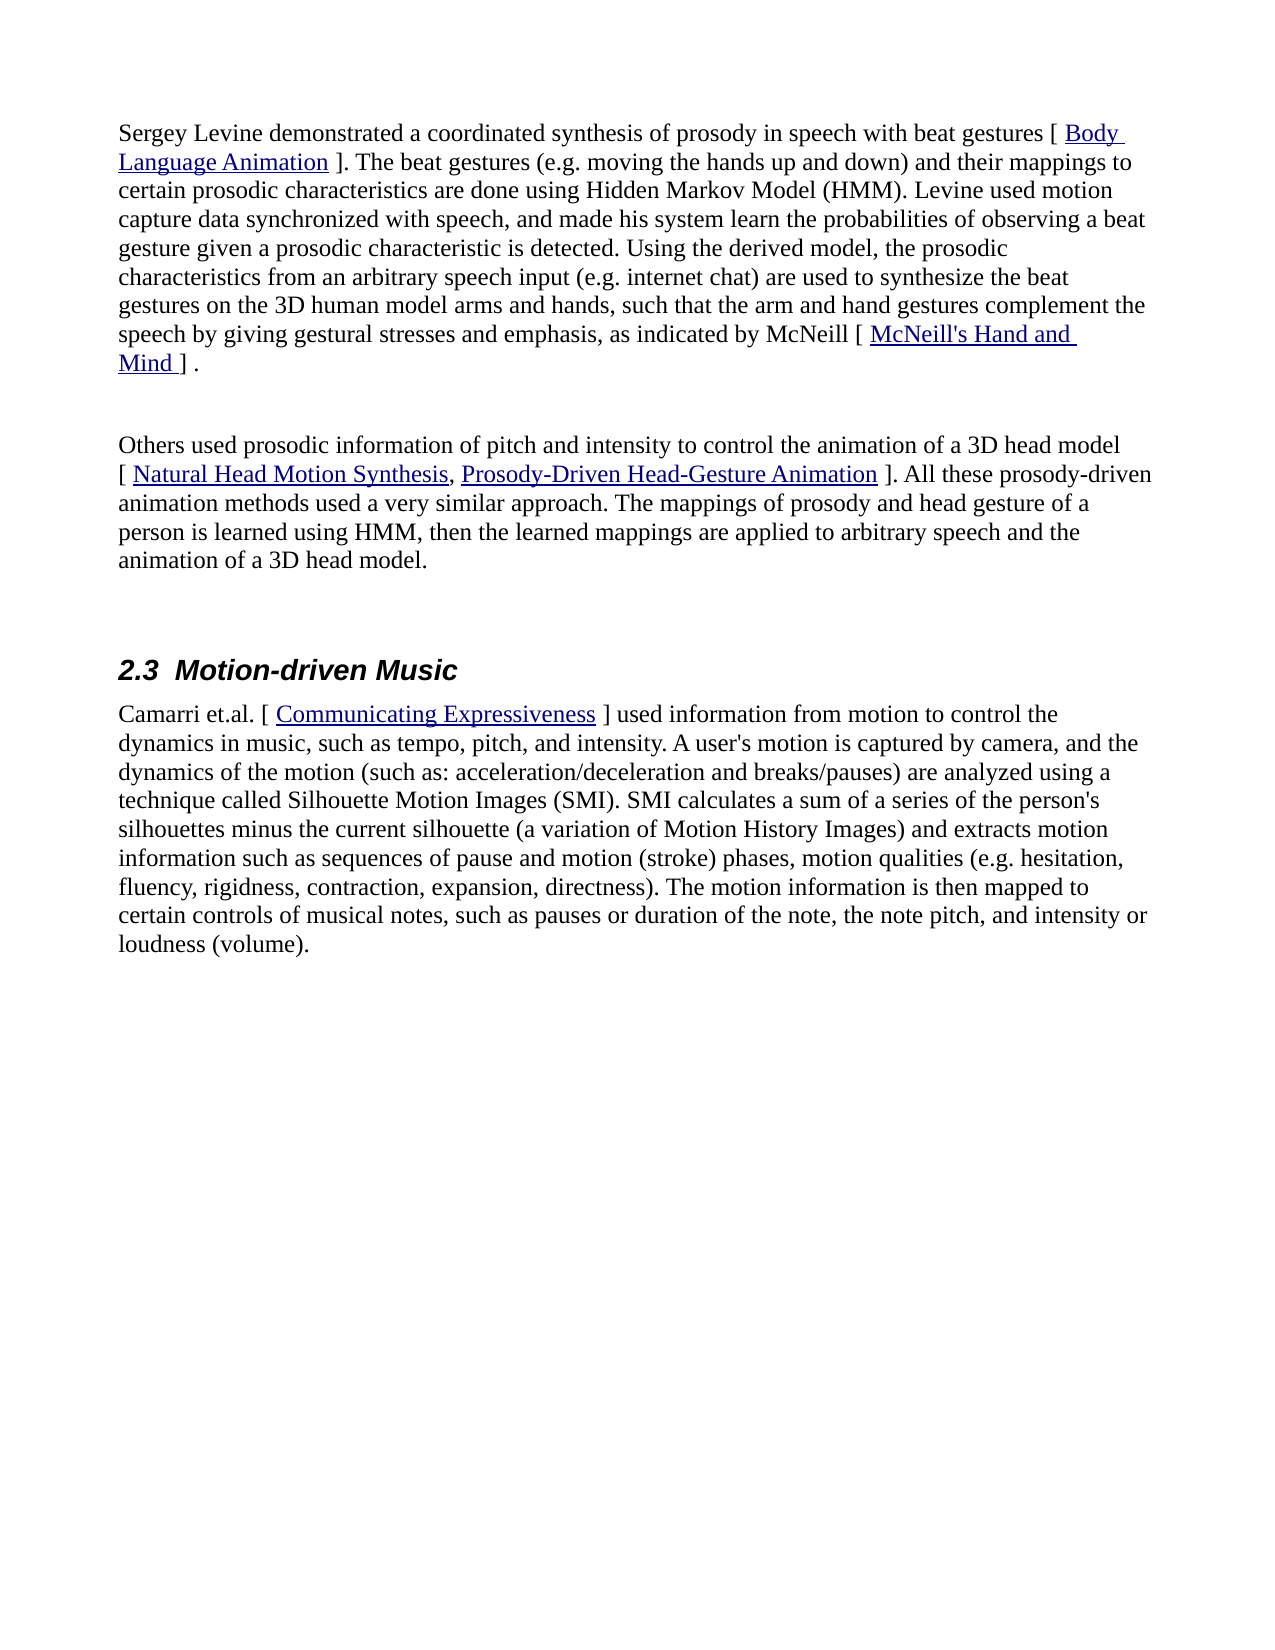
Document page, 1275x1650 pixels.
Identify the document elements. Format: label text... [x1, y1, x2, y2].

subtitle Camarri et.al. [ Communicating Expressiveness ] used information from motion to control the dynamics in music, such as tempo, pitch, and intensity. A user's motion is captured by camera, and the dynamics of the motion (such as: acceleration/deceleration and breaks/pauses) are analyzed using a technique called Silhouette Motion Images (SMI). SMI calculates a sum of a series of the person's silhouettes minus the current silhouette (a variation of Motion History Images) and extracts motion information such as sequences of pause and motion (stroke) phases, motion qualities (e.g. hesitation, fluency, rigidness, contraction, expansion, directness). The motion information is then mapped to certain controls of musical notes, such as pauses or duration of the note, the note pitch, and intensity or loudness (volume). [118, 699, 1157, 958]
subtitle 2.3 Motion-driven Music [118, 653, 1157, 687]
text Sergey Levine demonstrated a coordinated synthesis of prosody in speech with beat gestures [ Body Language Animation ]. The beat gestures (e.g. moving the hands up and down) and their mappings to certain prosodic characteristics are done using Hidden Markov Model (HMM). Levine used motion capture data synchronized with speech, and made his system learn the probabilities of observing a beat gesture given a prosodic characteristic is detected. Using the derived model, the prosodic characteristics from an arbitrary speech input (e.g. internet chat) are used to synthesize the beat gestures on the 3D human model arms and hands, such that the arm and hand gestures complement the speech by giving gestural stresses and emphasis, as indicated by McNeill [ McNeill's Hand and Mind ] . [118, 118, 1157, 377]
text Others used prosodic information of pitch and intensity to control the animation of a 3D head model [ Natural Head Motion Synthesis, Prosody-Driven Head-Gesture Animation ]. All these prosody-driven animation methods used a very similar approach. The mappings of prosody and head gesture of a person is learned using HMM, then the learned mappings are applied to arbitrary speech and the animation of a 3D head model. [118, 431, 1157, 574]
